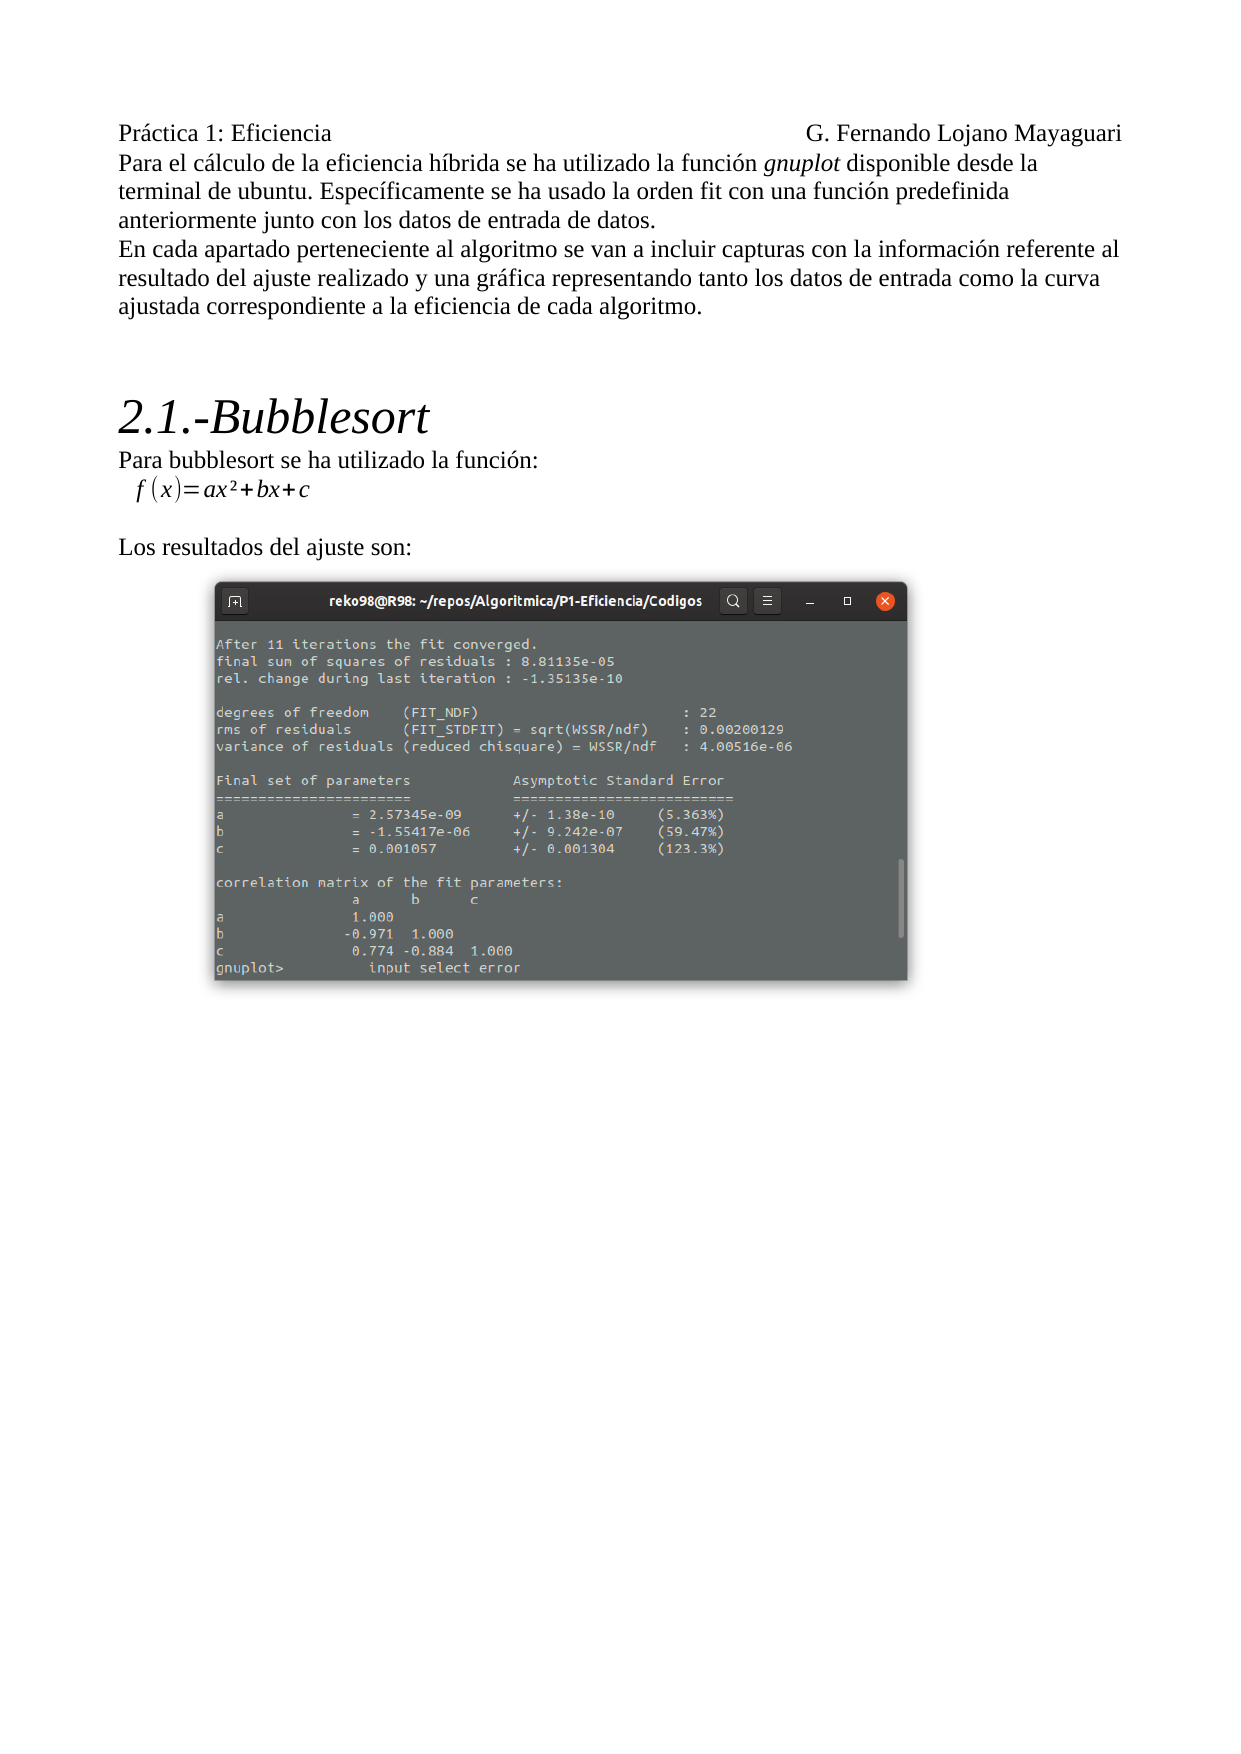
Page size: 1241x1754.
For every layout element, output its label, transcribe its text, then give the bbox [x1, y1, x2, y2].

text Para bubblesort se ha utilizado la función: [118, 445, 1122, 473]
text Los resultados del ajuste son: [118, 532, 1122, 561]
text En cada apartado perteneciente al algoritmo se van a incluir capturas con la información referente al resultado del ajuste realizado y una gráfica representando tanto los datos de entrada como la curva ajustada correspondiente a la eficiencia de cada algoritmo. [118, 234, 1122, 320]
picture [190, 561, 931, 1007]
text Para el cálculo de la eficiencia híbrida se ha utilizado la función gnuplot disponible desde la terminal de ubuntu. Específicamente se ha usado la orden fit con una función predefinida anteriormente junto con los datos de entrada de datos. [118, 148, 1122, 234]
text 2.1.-Bubblesort [118, 387, 1122, 445]
